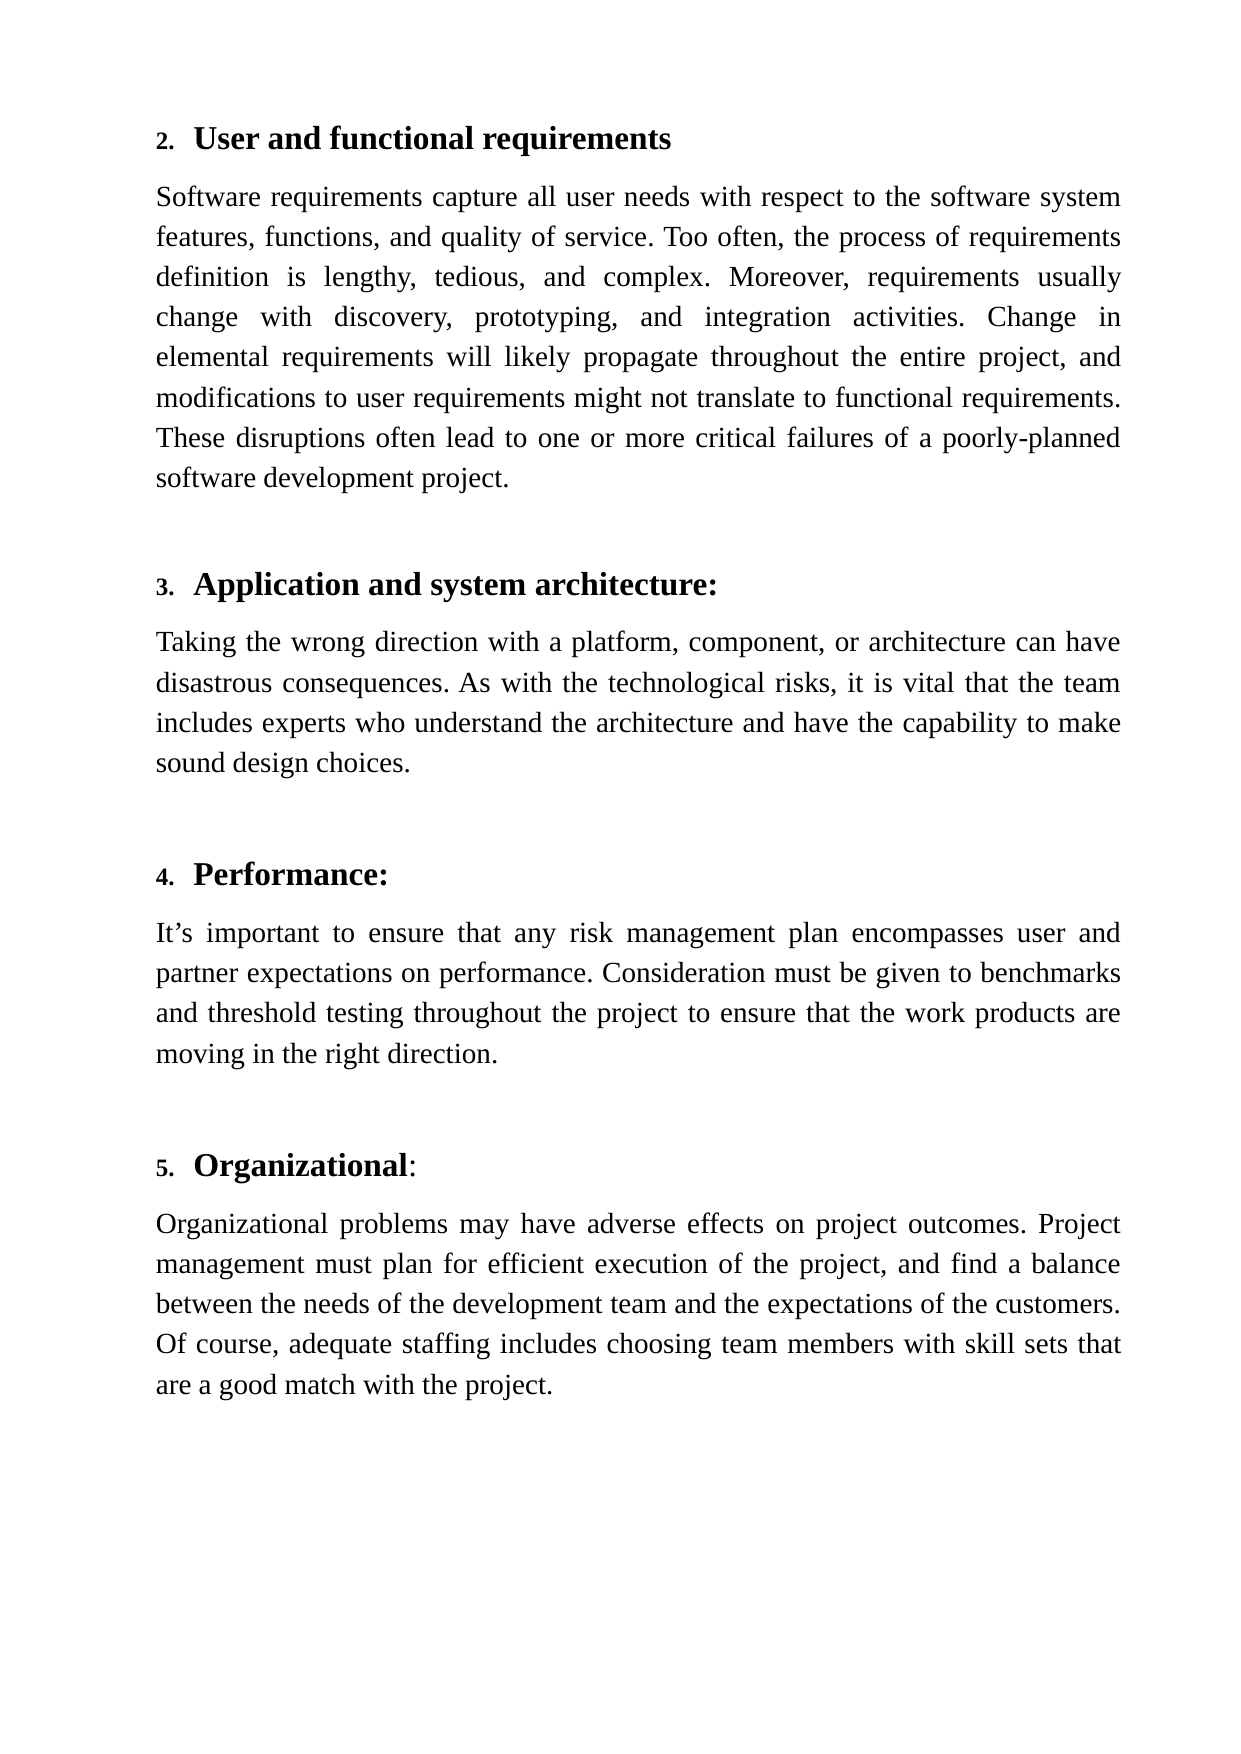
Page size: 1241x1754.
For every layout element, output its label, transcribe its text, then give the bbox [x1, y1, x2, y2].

text Taking the wrong direction with a platform, component, or architecture can have disastrous consequences. As with the technological risks, it is vital that the team includes experts who understand the architecture and have the capability to make sound design choices. [156, 624, 1122, 779]
text It’s important to ensure that any risk management plan encompasses user and partner expectations on performance. Consideration must be given to benchmarks and threshold testing throughout the project to ensure that the work products are moving in the right direction. [156, 915, 1122, 1069]
list Application and system architecture: [156, 564, 1122, 602]
text Software requirements capture all user needs with respect to the software system features, functions, and quality of service. Too often, the process of requirements definition is lengthy, tedious, and complex. Moreover, requirements usually change with discovery, prototyping, and integration activities. Change in elemental requirements will likely propagate throughout the entire project, and modifications to user requirements might not translate to functional requirements. These disruptions often lead to one or more critical failures of a poorly-planned software development project. [156, 179, 1122, 494]
text Organizational problems may have adverse effects on project outcomes. Project management must plan for efficient execution of the project, and find a balance between the needs of the development team and the expectations of the customers. Of course, adequate staffing includes choosing team members with skill sets that are a good match with the project. [156, 1206, 1122, 1400]
list User and functional requirements [156, 118, 1122, 156]
list Performance: [156, 855, 1122, 893]
list Organizational: [156, 1145, 1122, 1184]
